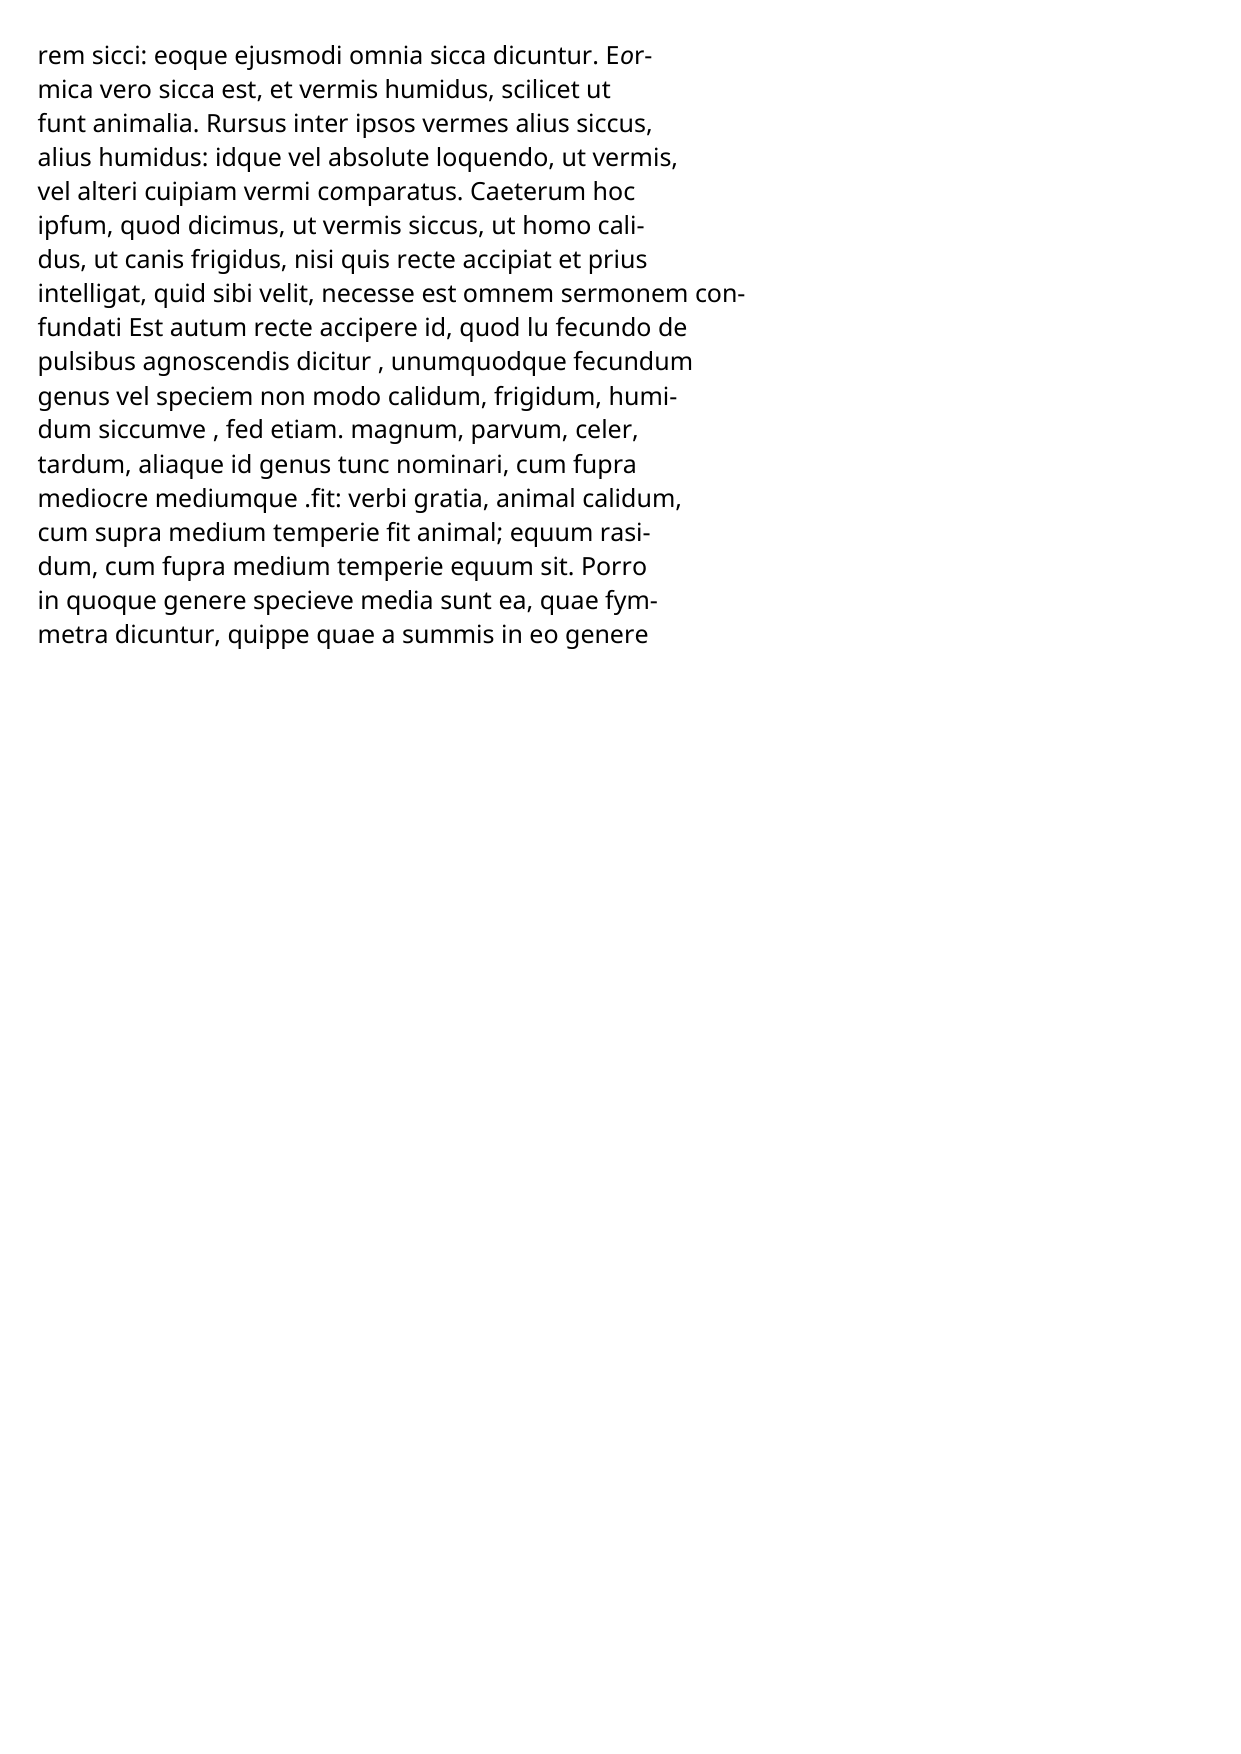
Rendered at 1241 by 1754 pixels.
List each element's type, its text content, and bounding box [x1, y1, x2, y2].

text rem sicci: eoque ejusmodi omnia sicca dicuntur. Eor- mica vero sicca est, et vermis humidus, scilicet ut funt animalia. Rursus inter ipsos vermes alius siccus, alius humidus: idque vel absolute loquendo, ut vermis, vel alteri cuipiam vermi comparatus. Caeterum hoc ipfum, quod dicimus, ut vermis siccus, ut homo cali- dus, ut canis frigidus, nisi quis recte accipiat et prius intelligat, quid sibi velit, necesse est omnem sermonem con- fundati Est autum recte accipere id, quod lu fecundo de pulsibus agnoscendis dicitur , unumquodque fecundum genus vel speciem non modo calidum, frigidum, humi- dum siccumve , fed etiam. magnum, parvum, celer, tardum, aliaque id genus tunc nominari, cum fupra mediocre mediumque .fit: verbi gratia, animal calidum, cum supra medium temperie fit animal; equum rasi- dum, cum fupra medium temperie equum sit. Porro in quoque genere specieve media sunt ea, quae fym- metra dicuntur, quippe quae a summis in eo genere [37, 37, 1203, 651]
